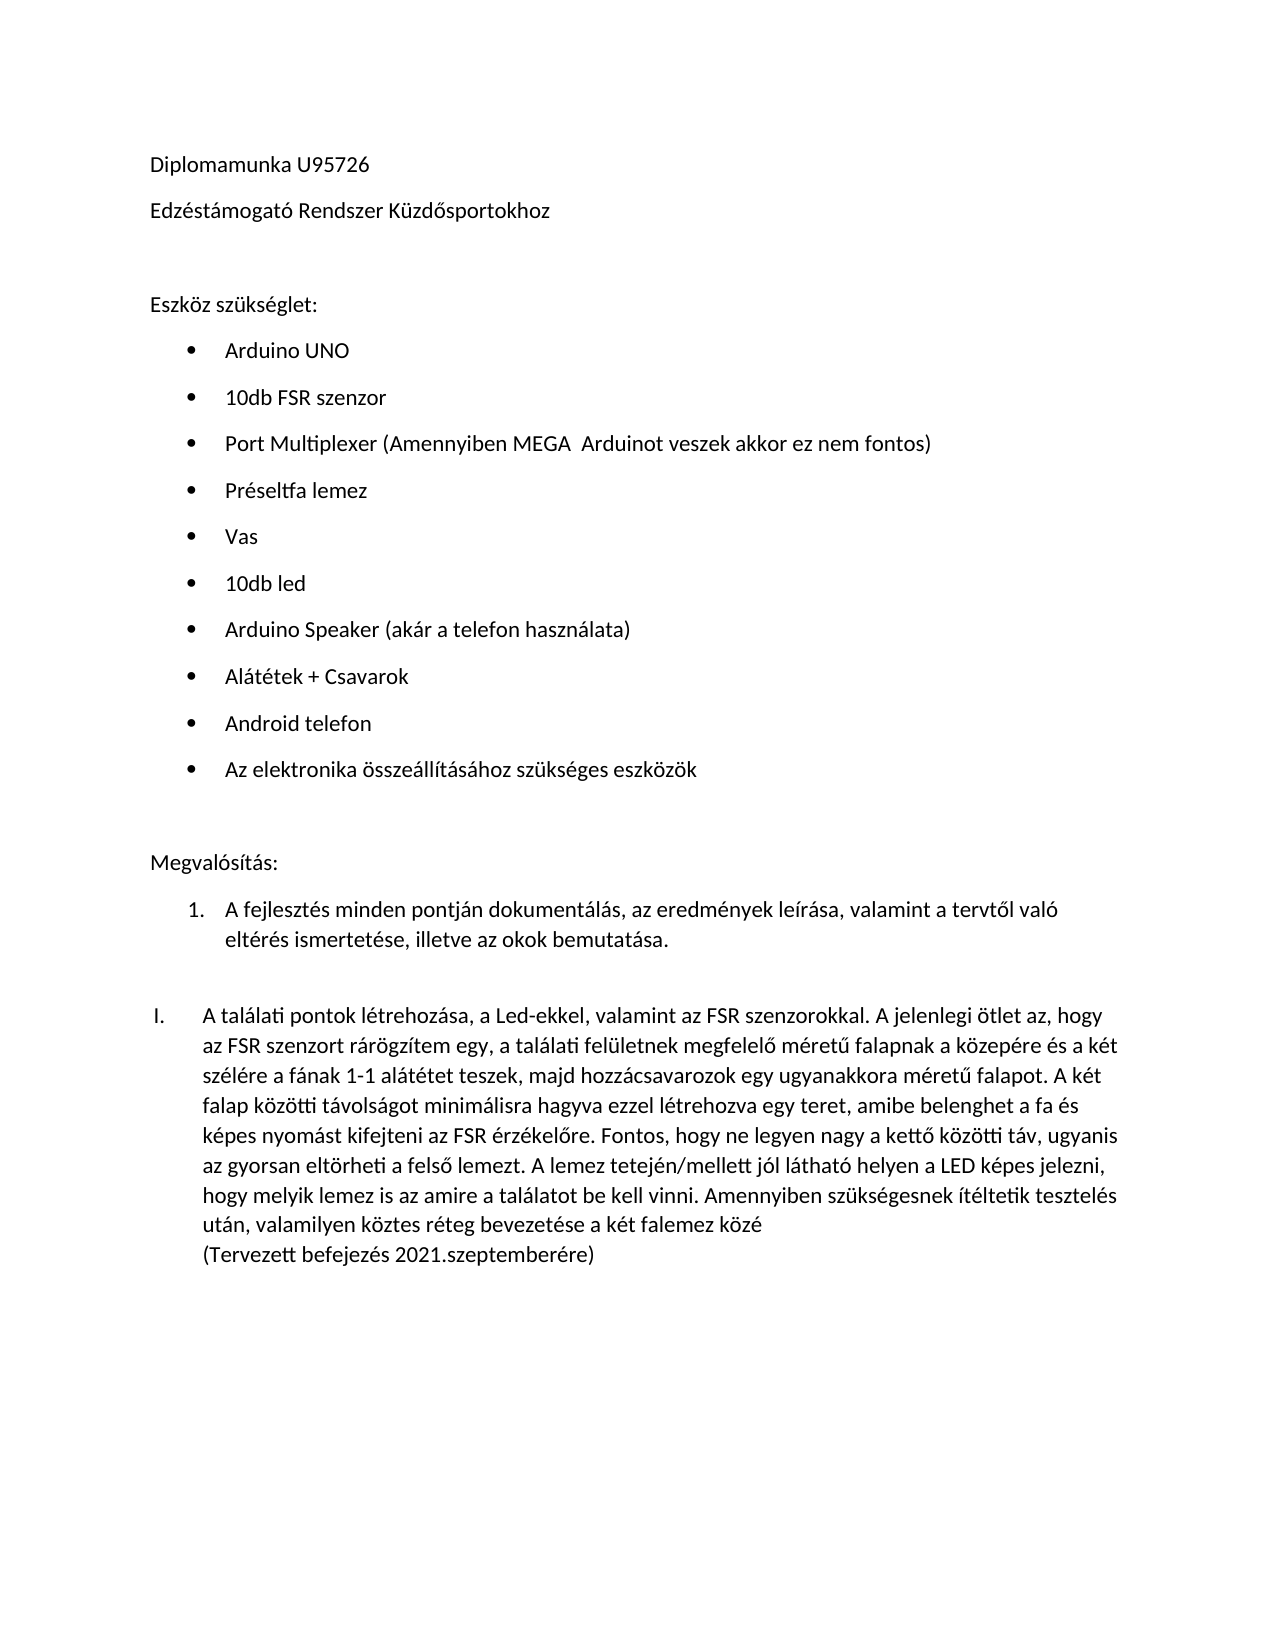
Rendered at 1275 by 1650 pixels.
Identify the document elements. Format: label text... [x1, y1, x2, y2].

text Megvalósítás: [150, 848, 1125, 876]
text Edzéstámogató Rendszer Küzdősportokhoz [150, 197, 1125, 224]
list 10db led [187, 569, 1125, 597]
list Préseltfa lemez [187, 476, 1125, 504]
list Arduino UNO [187, 336, 1125, 364]
list Port Multiplexer (Amennyiben MEGA Arduinot veszek akkor ez nem fontos) [187, 429, 1125, 457]
list A fejlesztés minden pontján dokumentálás, az eredmények leírása, valamint a tervtől való eltérés ismertetése, illetve az okok bemutatása. [187, 895, 1125, 983]
list Az elektronika összeállításához szükséges eszközök [187, 755, 1125, 783]
list A találati pontok létrehozása, a Led-ekkel, valamint az FSR szenzorokkal. A jelenlegi ötlet az, hogy az FSR szenzort rárögzítem egy, a találati felületnek megfelelő méretű falapnak a közepére és a két szélére a fának 1-1 alátétet teszek, majd hozzácsavarozok egy ugyanakkora méretű falapot. A két falap közötti távolságot minimálisra hagyva ezzel létrehozva egy teret, amibe belenghet a fa és képes nyomást kifejteni az FSR érzékelőre. Fontos, hogy ne legyen nagy a kettő közötti táv, ugyanis az gyorsan eltörheti a felső lemezt. A lemez tetején/mellett jól látható helyen a LED képes jelezni, hogy melyik lemez is az amire a találatot be kell vinni. Amennyiben szükségesnek ítéltetik tesztelés után, valamilyen köztes réteg bevezetése a két falemez közé (Tervezett befejezés 2021.szeptemberére) [165, 1001, 1125, 1268]
list Android telefon [187, 709, 1125, 737]
text Diplomamunka U95726 [150, 150, 1125, 178]
list Alátétek + Csavarok [187, 662, 1125, 690]
text Eszköz szükséglet: [150, 290, 1125, 318]
list 10db FSR szenzor [187, 383, 1125, 411]
list Vas [187, 522, 1125, 551]
list Arduino Speaker (akár a telefon használata) [187, 616, 1125, 644]
